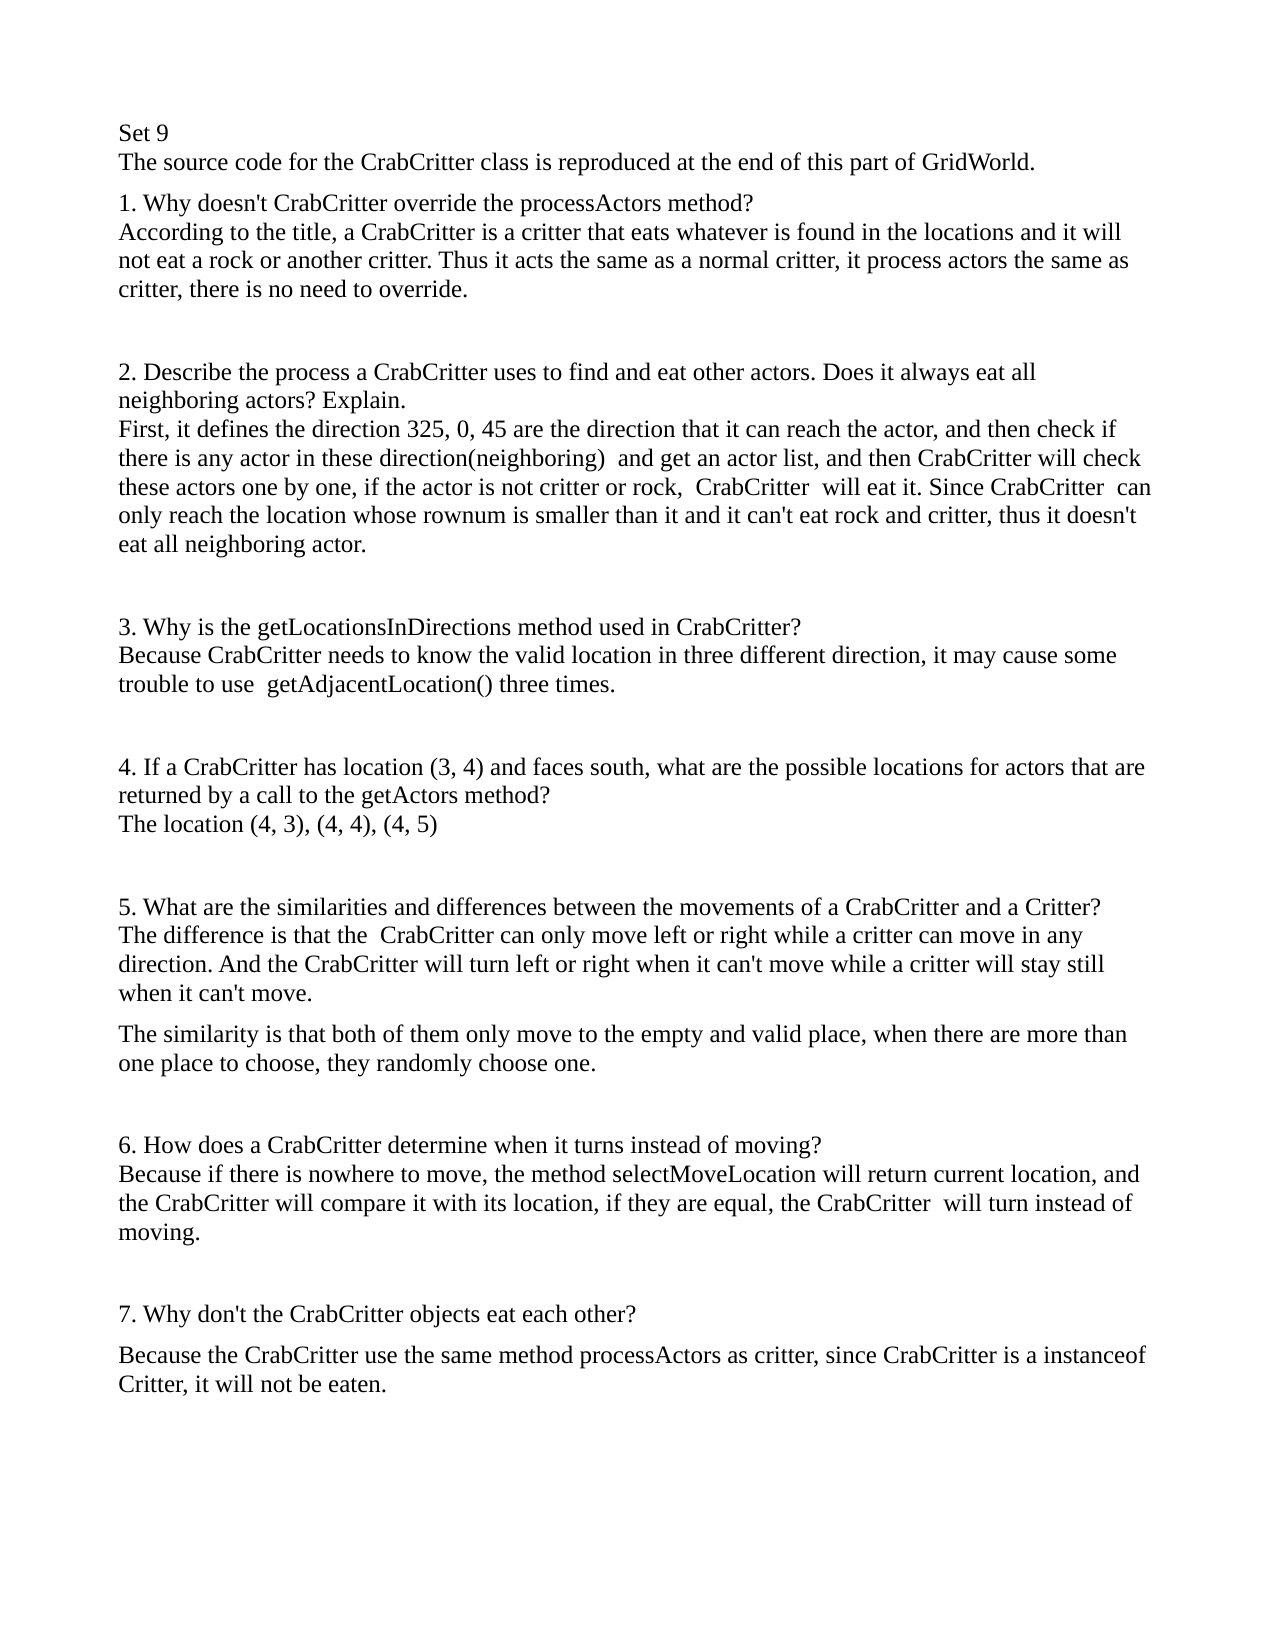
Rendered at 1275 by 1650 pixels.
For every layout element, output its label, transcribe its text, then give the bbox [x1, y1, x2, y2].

text Because the CrabCritter use the same method processActors as critter, since CrabCritter is a instanceof Critter, it will not be eaten. [118, 1341, 1157, 1398]
text 4. If a CrabCritter has location (3, 4) and faces south, what are the possible locations for actors that are returned by a call to the getActors method? The location (4, 3), (4, 4), (4, 5) [118, 752, 1157, 838]
text The source code for the CrabCritter class is reproduced at the end of this part of GridWorld. [118, 147, 1157, 176]
text 6. How does a CrabCritter determine when it turns instead of moving? Because if there is nowhere to move, the method selectMoveLocation will return current location, and the CrabCritter will compare it with its location, if they are equal, the CrabCritter will turn instead of moving. [118, 1131, 1157, 1246]
text 5. What are the similarities and differences between the movements of a CrabCritter and a Critter? The difference is that the CrabCritter can only move left or right while a critter can move in any direction. And the CrabCritter will turn left or right when it can't move while a critter will stay still when it can't move. [118, 892, 1157, 1007]
text 7. Why don't the CrabCritter objects eat each other? [118, 1299, 1157, 1328]
text 3. Why is the getLocationsInDirections method used in CrabCritter? Because CrabCritter needs to know the valid location in three different direction, it may cause some trouble to use getAdjacentLocation() three times. [118, 612, 1157, 698]
text 1. Why doesn't CrabCritter override the processActors method? According to the title, a CrabCritter is a critter that eats whatever is found in the locations and it will not eat a rock or another critter. Thus it acts the same as a normal critter, it process actors the same as critter, there is no need to override. [118, 188, 1157, 303]
text 2. Describe the process a CrabCritter uses to find and eat other actors. Does it always eat all neighboring actors? Explain. First, it defines the direction 325, 0, 45 are the direction that it can reach the actor, and then check if there is any actor in these direction(neighboring) and get an actor list, and then CrabCritter will check these actors one by one, if the actor is not critter or rock, CrabCritter will eat it. Since CrabCritter can only reach the location whose rownum is smaller than it and it can't eat rock and critter, thus it doesn't eat all neighboring actor. [118, 357, 1157, 558]
text Set 9 [118, 118, 1157, 147]
text The similarity is that both of them only move to the empty and valid place, when there are more than one place to choose, they randomly choose one. [118, 1019, 1157, 1077]
